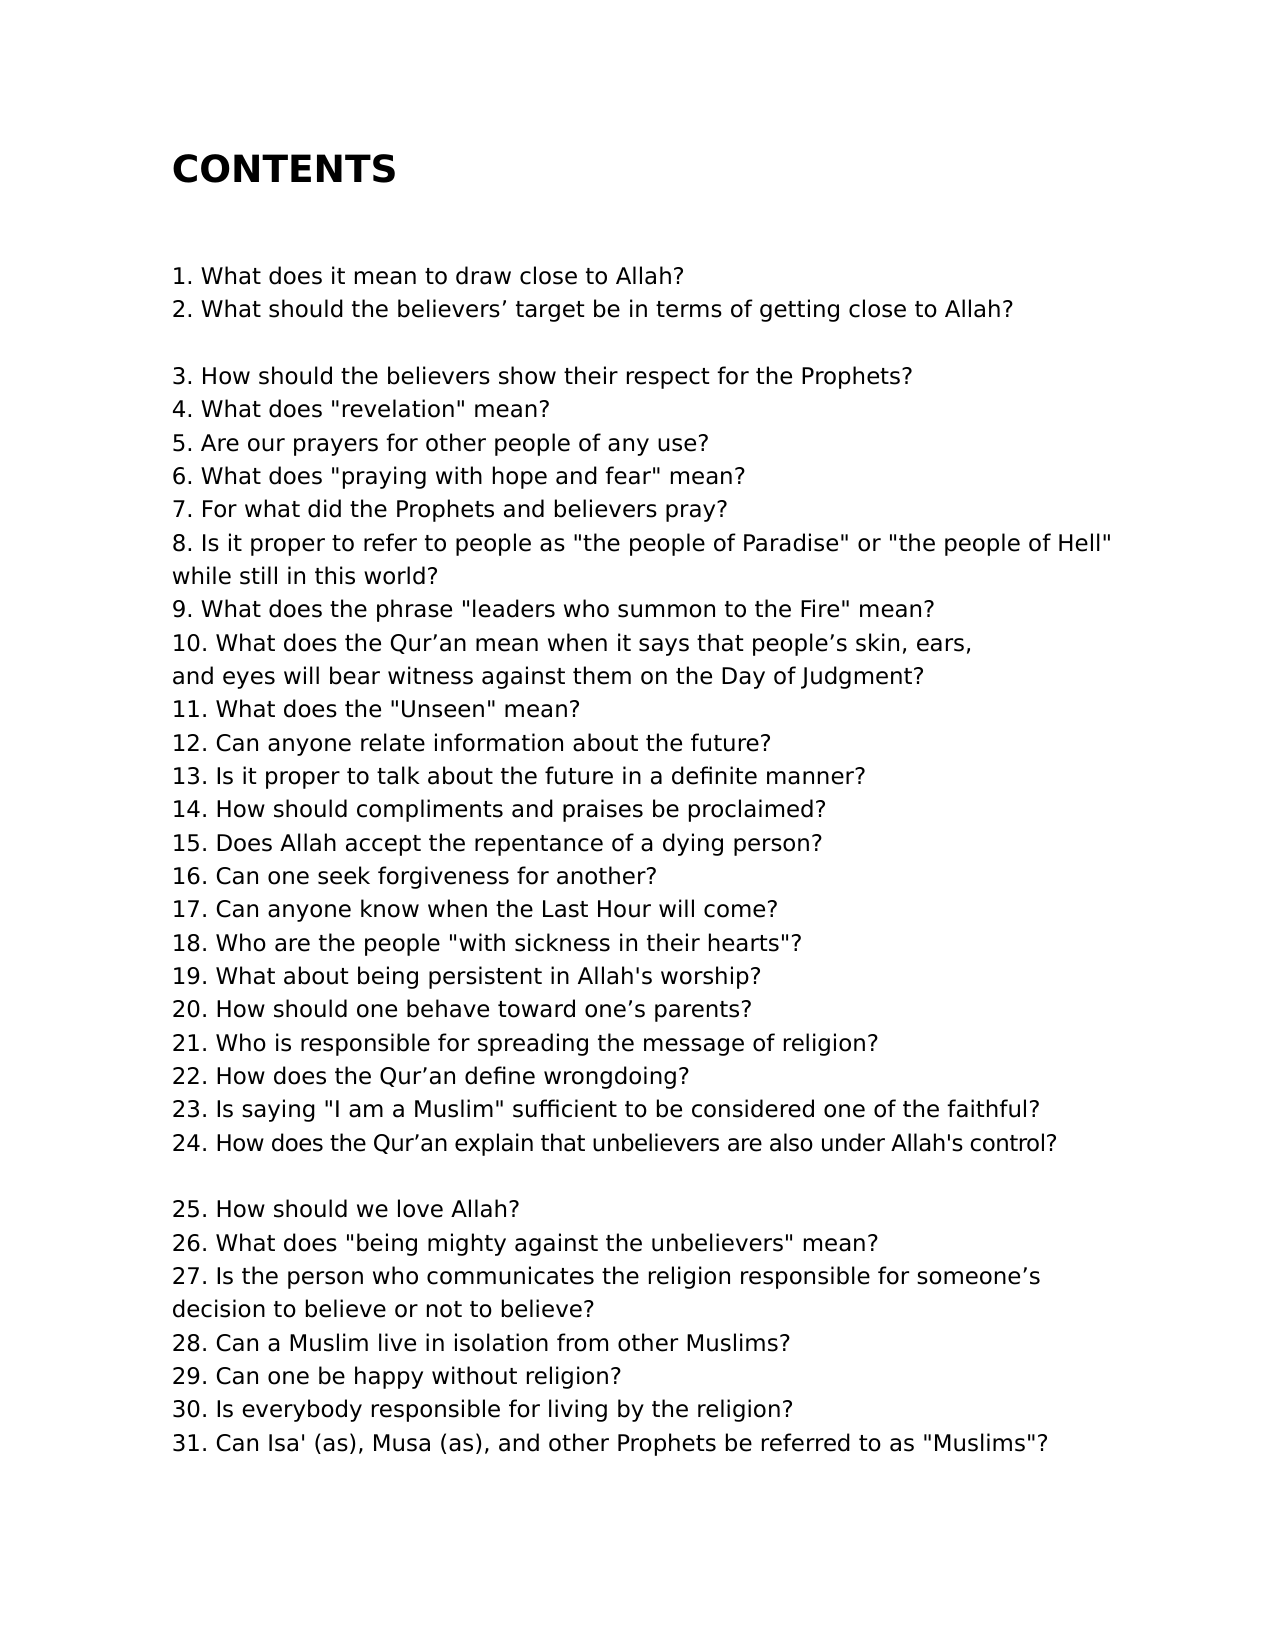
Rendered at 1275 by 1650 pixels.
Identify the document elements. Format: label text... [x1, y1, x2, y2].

text 28. Can a Muslim live in isolation from other Muslims? [112, 1324, 1145, 1358]
text 8. Is it proper to refer to people as "the people of Paradise" or "the people of Hell" [112, 524, 1145, 558]
text 1. What does it mean to draw close to Allah? [112, 258, 1145, 291]
text 15. Does Allah accept the repentance of a dying person? [112, 824, 1145, 858]
text 22. How does the Qur’an define wrongdoing? [112, 1058, 1145, 1091]
text 17. Can anyone know when the Last Hour will come? [112, 891, 1145, 924]
text 10. What does the Qur’an mean when it says that people’s skin, ears, [112, 624, 1145, 658]
text 26. What does "being mighty against the unbelievers" mean? [112, 1224, 1145, 1258]
text 11. What does the "Unseen" mean? [112, 691, 1145, 724]
text 30. Is everybody responsible for living by the religion? [112, 1391, 1145, 1424]
text 21. Who is responsible for spreading the message of religion? [112, 1024, 1145, 1058]
text 9. What does the phrase "leaders who summon to the Fire" mean? [112, 591, 1145, 624]
text 3. How should the believers show their respect for the Prophets? [112, 358, 1145, 391]
text 4. What does "revelation" mean? [112, 391, 1145, 424]
text 20. How should one behave toward one’s parents? [112, 991, 1145, 1024]
text decision to believe or not to believe? [112, 1291, 1145, 1324]
text 31. Can Isa' (as), Musa (as), and other Prophets be referred to as "Muslims"? [112, 1424, 1145, 1491]
text 25. How should we love Allah? [112, 1191, 1145, 1224]
text 13. Is it proper to talk about the future in a definite manner? [112, 758, 1145, 791]
text CONTENTS [112, 148, 1145, 191]
text 14. How should compliments and praises be proclaimed? [112, 791, 1145, 824]
text 24. How does the Qur’an explain that unbelievers are also under Allah's control? [112, 1124, 1145, 1191]
text 18. Who are the people "with sickness in their hearts"? [112, 924, 1145, 958]
text 7. For what did the Prophets and believers pray? [112, 491, 1145, 524]
text 5. Are our prayers for other people of any use? [112, 424, 1145, 458]
text 2. What should the believers’ target be in terms of getting close to Allah? [112, 291, 1145, 358]
text 6. What does "praying with hope and fear" mean? [112, 458, 1145, 491]
text 27. Is the person who communicates the religion responsible for someone’s [112, 1258, 1145, 1291]
text 29. Can one be happy without religion? [112, 1358, 1145, 1391]
text and eyes will bear witness against them on the Day of Judgment? [112, 658, 1145, 691]
text 19. What about being persistent in Allah's worship? [112, 958, 1145, 991]
text 12. Can anyone relate information about the future? [112, 724, 1145, 758]
text 16. Can one seek forgiveness for another? [112, 858, 1145, 891]
text while still in this world? [112, 558, 1145, 591]
text 23. Is saying "I am a Muslim" sufficient to be considered one of the faithful? [112, 1091, 1145, 1124]
